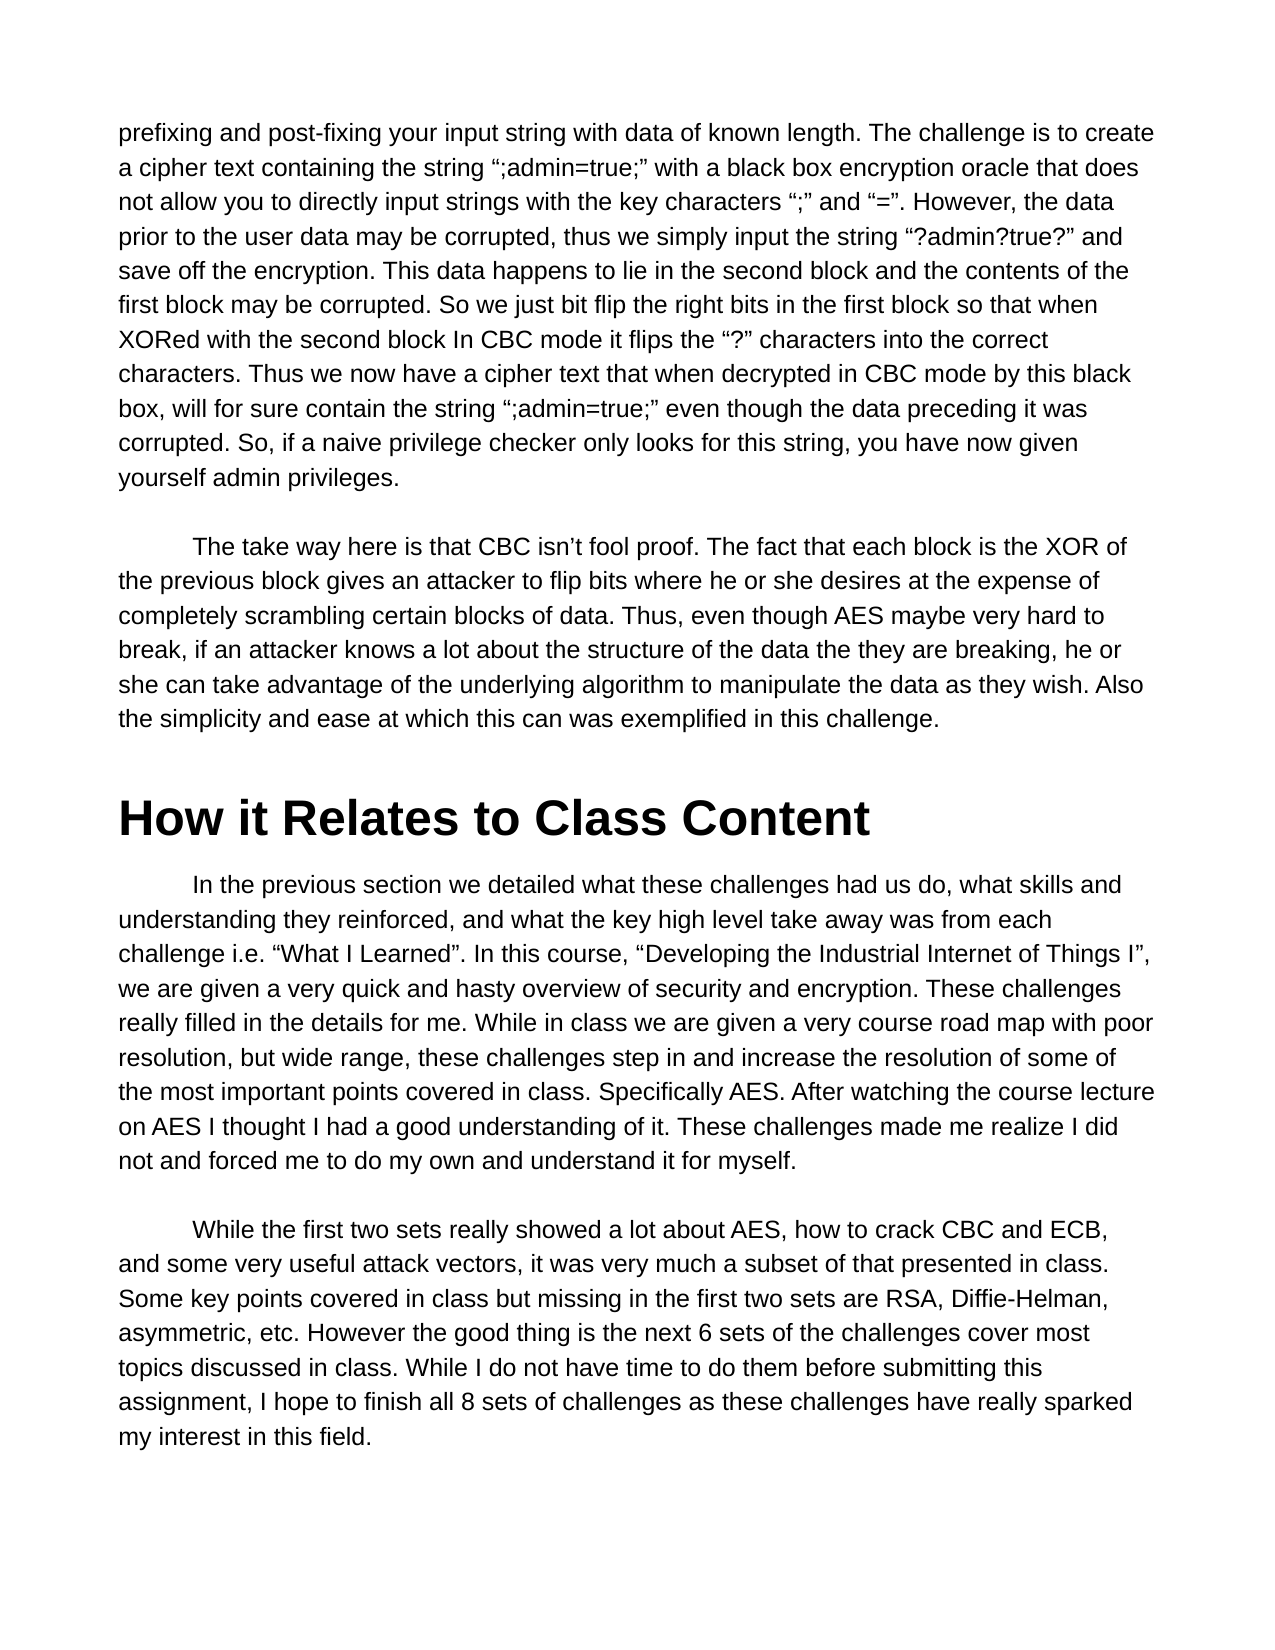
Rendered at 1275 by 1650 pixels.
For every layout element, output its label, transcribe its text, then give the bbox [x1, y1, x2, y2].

text The take way here is that CBC isn’t fool proof. The fact that each block is the XOR of the previous block gives an attacker to flip bits where he or she desires at the expense of completely scrambling certain blocks of data. Thus, even though AES maybe very hard to break, if an attacker knows a lot about the structure of the data the they are breaking, he or she can take advantage of the underlying algorithm to manipulate the data as they wish. Also the simplicity and ease at which this can was exemplified in this challenge. [118, 532, 1157, 733]
text prefixing and post-fixing your input string with data of known length. The challenge is to create a cipher text containing the string “;admin=true;” with a black box encryption oracle that does not allow you to directly input strings with the key characters “;” and “=”. However, the data prior to the user data may be corrupted, thus we simply input the string “?admin?true?” and save off the encryption. This data happens to lie in the second block and the contents of the first block may be corrupted. So we just bit flip the right bits in the first block so that when XORed with the second block In CBC mode it flips the “?” characters into the correct characters. Thus we now have a cipher text that when decrypted in CBC mode by this black box, will for sure contain the string “;admin=true;” even though the data preceding it was corrupted. So, if a naive privilege checker only looks for this string, you have now given yourself admin privileges. [118, 118, 1157, 492]
text In the previous section we detailed what these challenges had us do, what skills and understanding they reinforced, and what the key high level take away was from each challenge i.e. “What I Learned”. In this course, “Developing the Industrial Internet of Things I”, we are given a very quick and hasty overview of security and encryption. These challenges really filled in the details for me. While in class we are given a very course road map with poor resolution, but wide range, these challenges step in and increase the resolution of some of the most important points covered in class. Specifically AES. After watching the course lecture on AES I thought I had a good understanding of it. These challenges made me realize I did not and forced me to do my own and understand it for myself. [118, 870, 1157, 1175]
text While the first two sets really showed a lot about AES, how to crack CBC and ECB, and some very useful attack vectors, it was very much a subset of that presented in class. Some key points covered in class but missing in the first two sets are RSA, Diffie-Helman, asymmetric, etc. However the good thing is the next 6 sets of the challenges cover most topics discussed in class. While I do not have time to do them before submitting this assignment, I hope to finish all 8 sets of challenges as these challenges have really sparked my interest in this field. [118, 1215, 1157, 1451]
subtitle How it Relates to Class Content [118, 789, 1157, 846]
